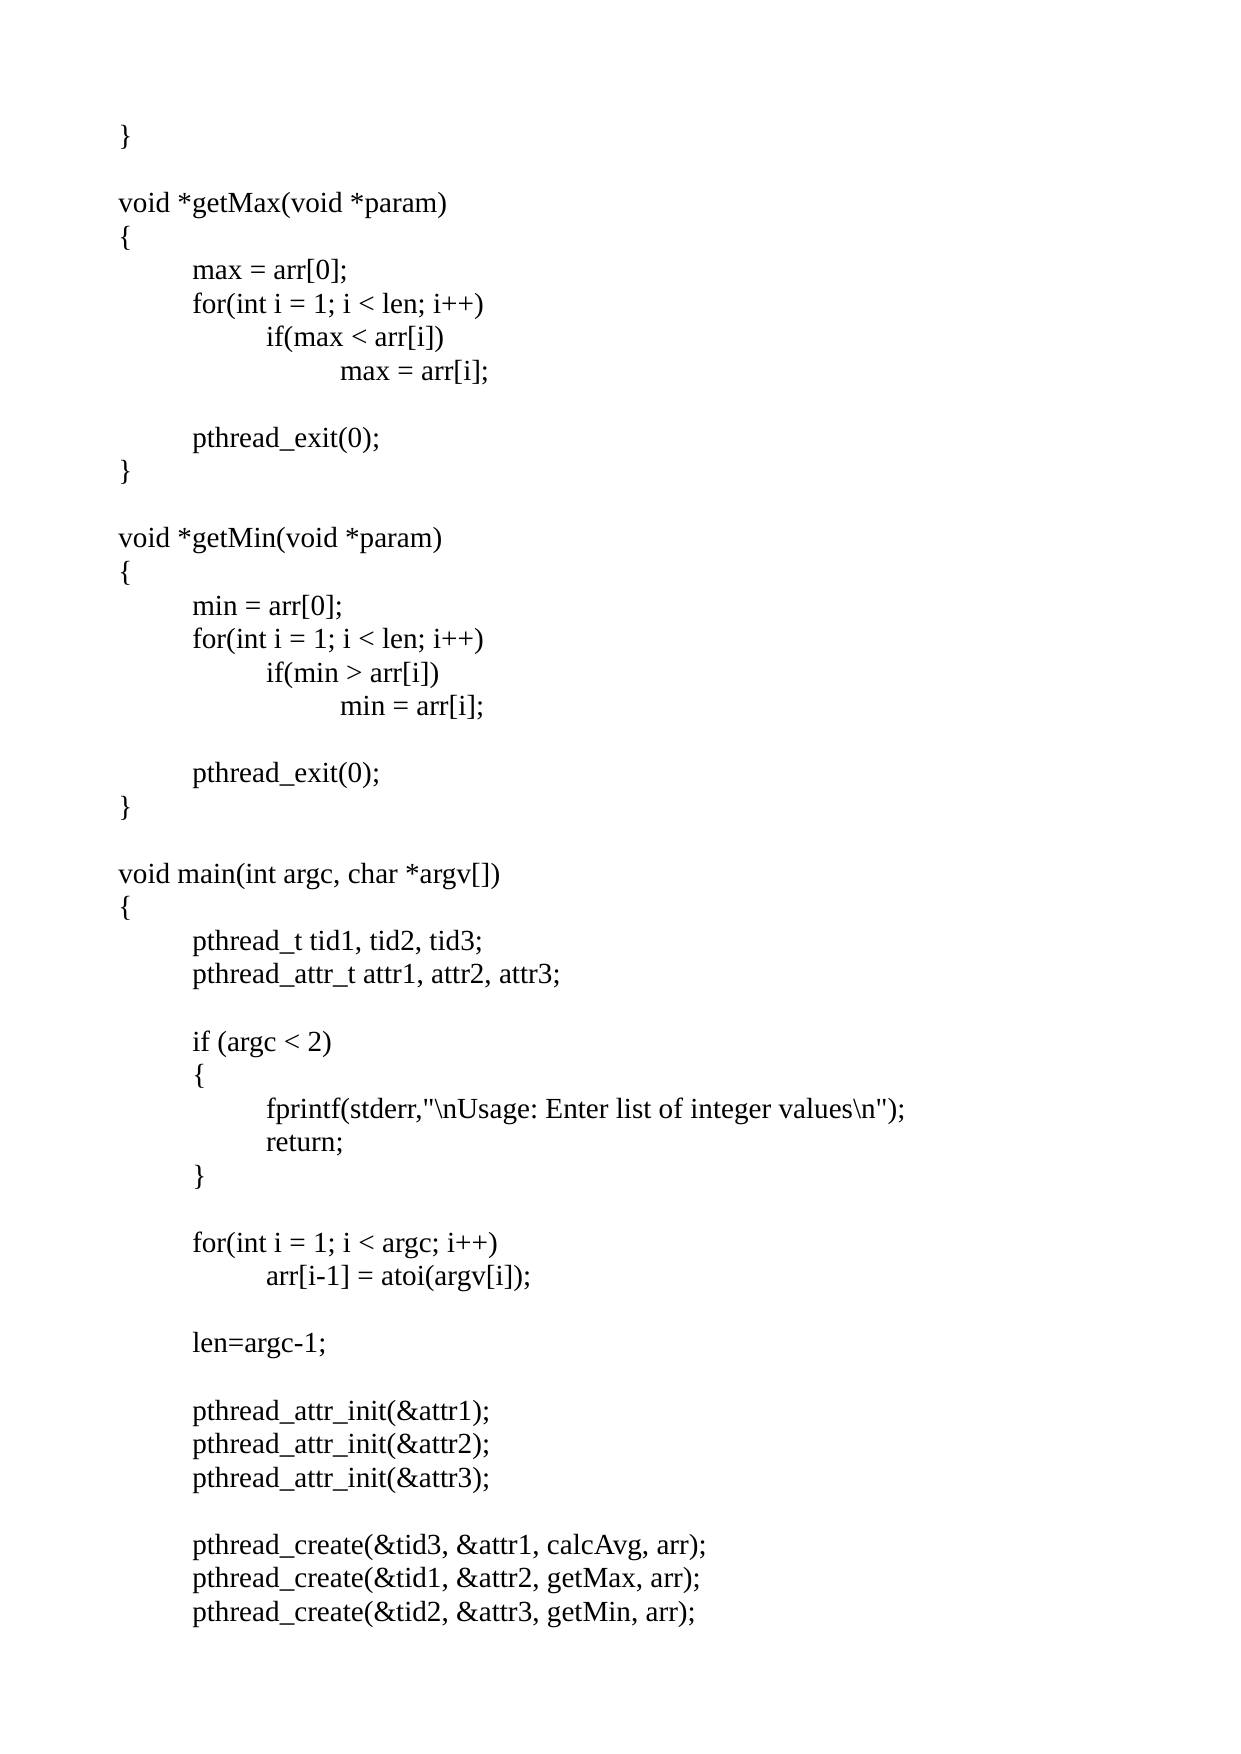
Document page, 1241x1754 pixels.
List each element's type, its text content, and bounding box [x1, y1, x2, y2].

text if(min > arr[i]) [118, 655, 1122, 688]
text { [118, 1057, 1122, 1091]
text } [118, 1158, 1122, 1191]
text { [118, 889, 1122, 923]
text pthread_attr_init(&attr1); [118, 1393, 1122, 1426]
text pthread_create(&tid1, &attr2, getMax, arr); [118, 1560, 1122, 1594]
text fprintf(stderr,"\nUsage: Enter list of integer values\n"); [118, 1091, 1122, 1124]
text } [118, 789, 1122, 822]
text if (argc < 2) [118, 1024, 1122, 1057]
text if(max < arr[i]) [118, 319, 1122, 353]
text } [118, 453, 1122, 487]
text pthread_attr_t attr1, attr2, attr3; [118, 957, 1122, 990]
text void *getMin(void *param) [118, 521, 1122, 554]
text pthread_create(&tid2, &attr3, getMin, arr); [118, 1594, 1122, 1627]
text pthread_exit(0); [118, 420, 1122, 453]
text pthread_attr_init(&attr2); [118, 1426, 1122, 1460]
text { [118, 219, 1122, 252]
text pthread_exit(0); [118, 755, 1122, 789]
text max = arr[0]; [118, 252, 1122, 286]
text return; [118, 1124, 1122, 1158]
text for(int i = 1; i < len; i++) [118, 621, 1122, 655]
text pthread_attr_init(&attr3); [118, 1460, 1122, 1493]
text } [118, 118, 1122, 152]
text len=argc-1; [118, 1326, 1122, 1359]
text max = arr[i]; [118, 353, 1122, 386]
text min = arr[i]; [118, 688, 1122, 722]
text for(int i = 1; i < argc; i++) [118, 1225, 1122, 1258]
text pthread_t tid1, tid2, tid3; [118, 923, 1122, 957]
text { [118, 554, 1122, 588]
text min = arr[0]; [118, 588, 1122, 621]
text for(int i = 1; i < len; i++) [118, 286, 1122, 319]
text pthread_create(&tid3, &attr1, calcAvg, arr); [118, 1527, 1122, 1560]
text arr[i-1] = atoi(argv[i]); [118, 1258, 1122, 1292]
text void *getMax(void *param) [118, 185, 1122, 219]
text void main(int argc, char *argv[]) [118, 856, 1122, 889]
